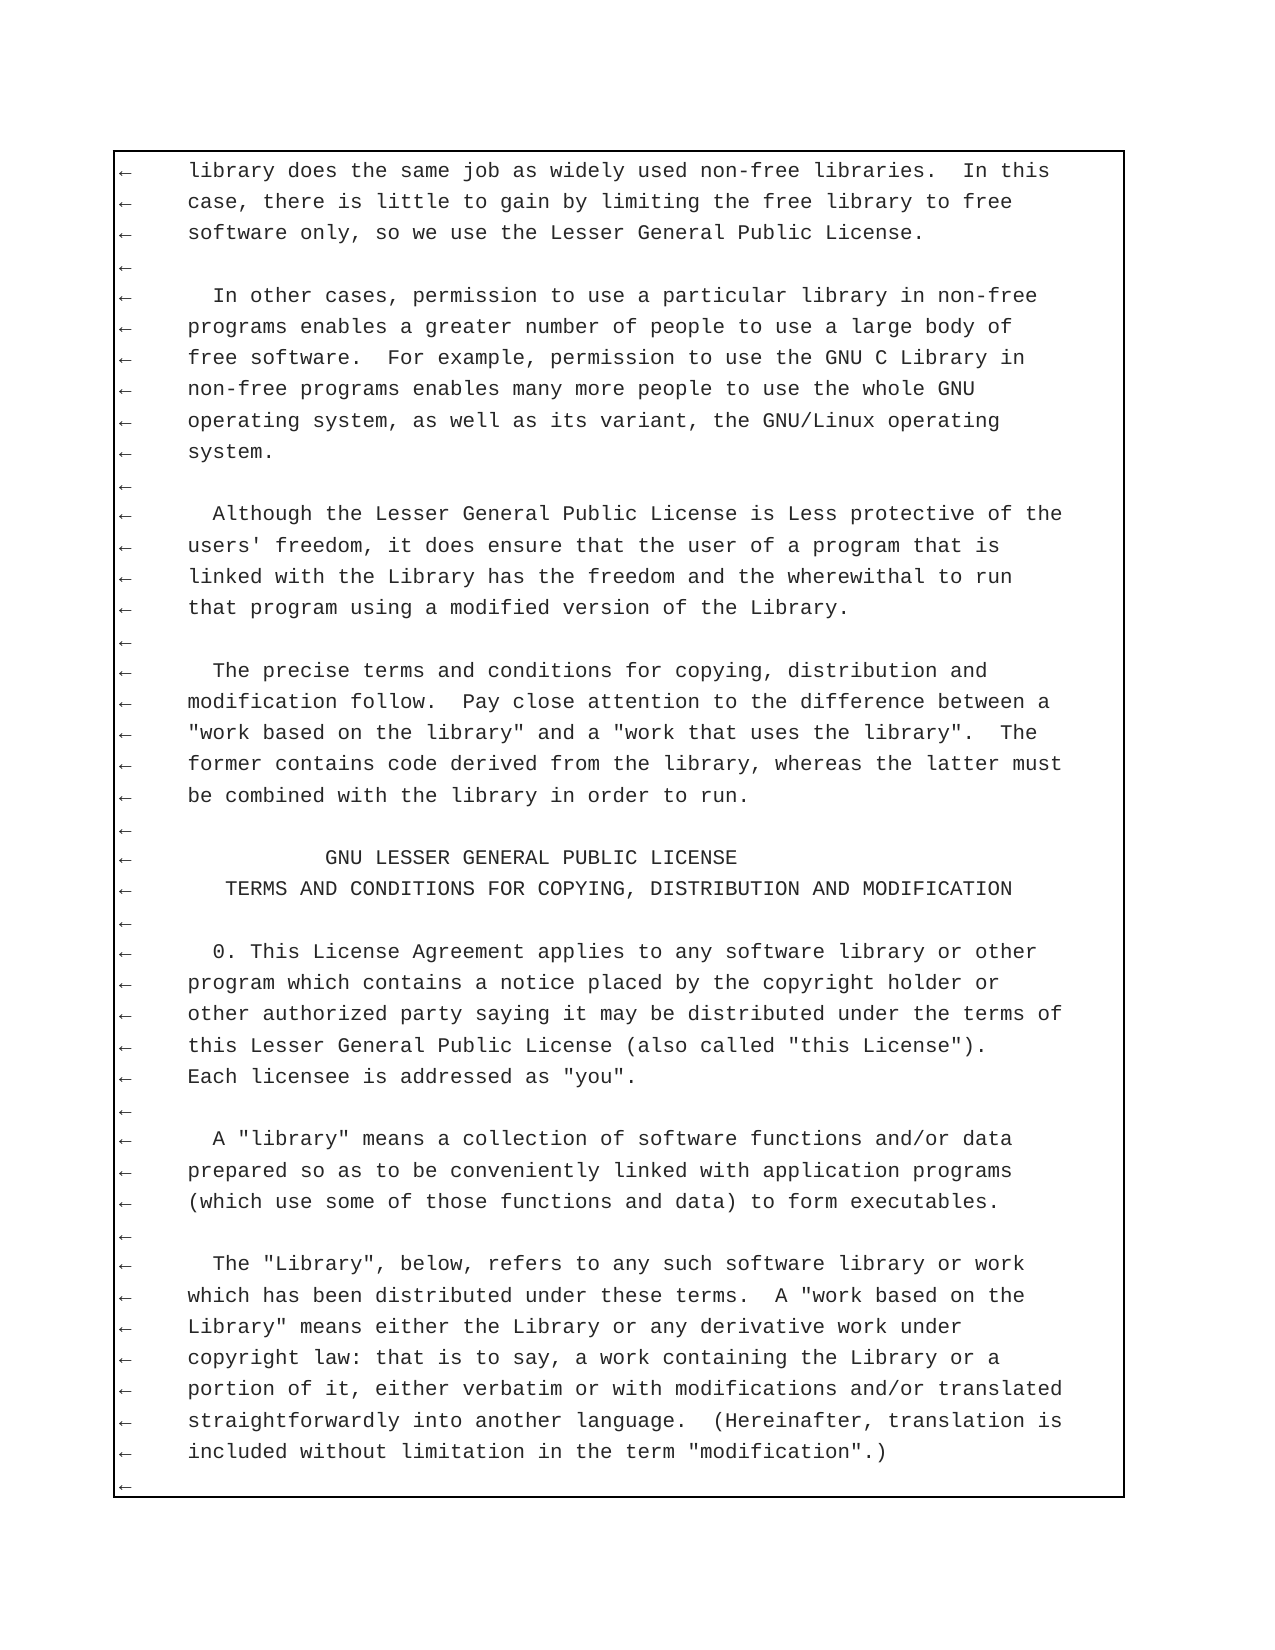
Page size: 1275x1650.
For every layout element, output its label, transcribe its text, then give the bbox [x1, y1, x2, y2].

list case, there is little to gain by limiting the free library to free [115, 181, 1123, 212]
list users' freedom, it does ensure that the user of a program that is [115, 525, 1123, 556]
list former contains code derived from the library, whereas the latter must [115, 744, 1123, 775]
list non-free programs enables many more people to use the whole GNU [115, 369, 1123, 400]
list linked with the Library has the freedom and the wherewithal to run [115, 556, 1123, 587]
list The "Library", below, refers to any such software library or work [115, 1244, 1123, 1275]
list this Lesser General Public License (also called "this License"). [115, 1025, 1123, 1056]
list portion of it, either verbatim or with modifications and/or translated [115, 1369, 1123, 1400]
list Each licensee is addressed as "you". [115, 1056, 1123, 1089]
list be combined with the library in order to run. [115, 775, 1123, 808]
list prepared so as to be conveniently linked with application programs [115, 1150, 1123, 1181]
list copyright law: that is to say, a work containing the Library or a [115, 1337, 1123, 1369]
list straightforwardly into another language. (Hereinafter, translation is [115, 1400, 1123, 1431]
list software only, so we use the Lesser General Public License. [115, 212, 1123, 246]
list In other cases, permission to use a particular library in non-free [115, 275, 1123, 306]
list other authorized party saying it may be distributed under the terms of [115, 994, 1123, 1025]
list free software. For example, permission to use the GNU C Library in [115, 337, 1123, 369]
list A "library" means a collection of software functions and/or data [115, 1119, 1123, 1150]
list operating system, as well as its variant, the GNU/Linux operating [115, 400, 1123, 431]
list program which contains a notice placed by the copyright holder or [115, 962, 1123, 994]
list The precise terms and conditions for copying, distribution and [115, 650, 1123, 681]
list that program using a modified version of the Library. [115, 587, 1123, 621]
list which has been distributed under these terms. A "work based on the [115, 1275, 1123, 1306]
list 0. This License Agreement applies to any software library or other [115, 931, 1123, 962]
list included without limitation in the term "modification".) [115, 1431, 1123, 1464]
list "work based on the library" and a "work that uses the library". The [115, 712, 1123, 744]
list modification follow. Pay close attention to the difference between a [115, 681, 1123, 712]
list (which use some of those functions and data) to form executables. [115, 1181, 1123, 1214]
list Although the Lesser General Public License is Less protective of the [115, 494, 1123, 525]
list GNU LESSER GENERAL PUBLIC LICENSE [115, 837, 1123, 869]
list system. [115, 431, 1123, 464]
list library does the same job as widely used non-free libraries. In this [115, 152, 1123, 181]
list programs enables a greater number of people to use a large body of [115, 306, 1123, 337]
list Library" means either the Library or any derivative work under [115, 1306, 1123, 1337]
list TERMS AND CONDITIONS FOR COPYING, DISTRIBUTION AND MODIFICATION [115, 869, 1123, 902]
